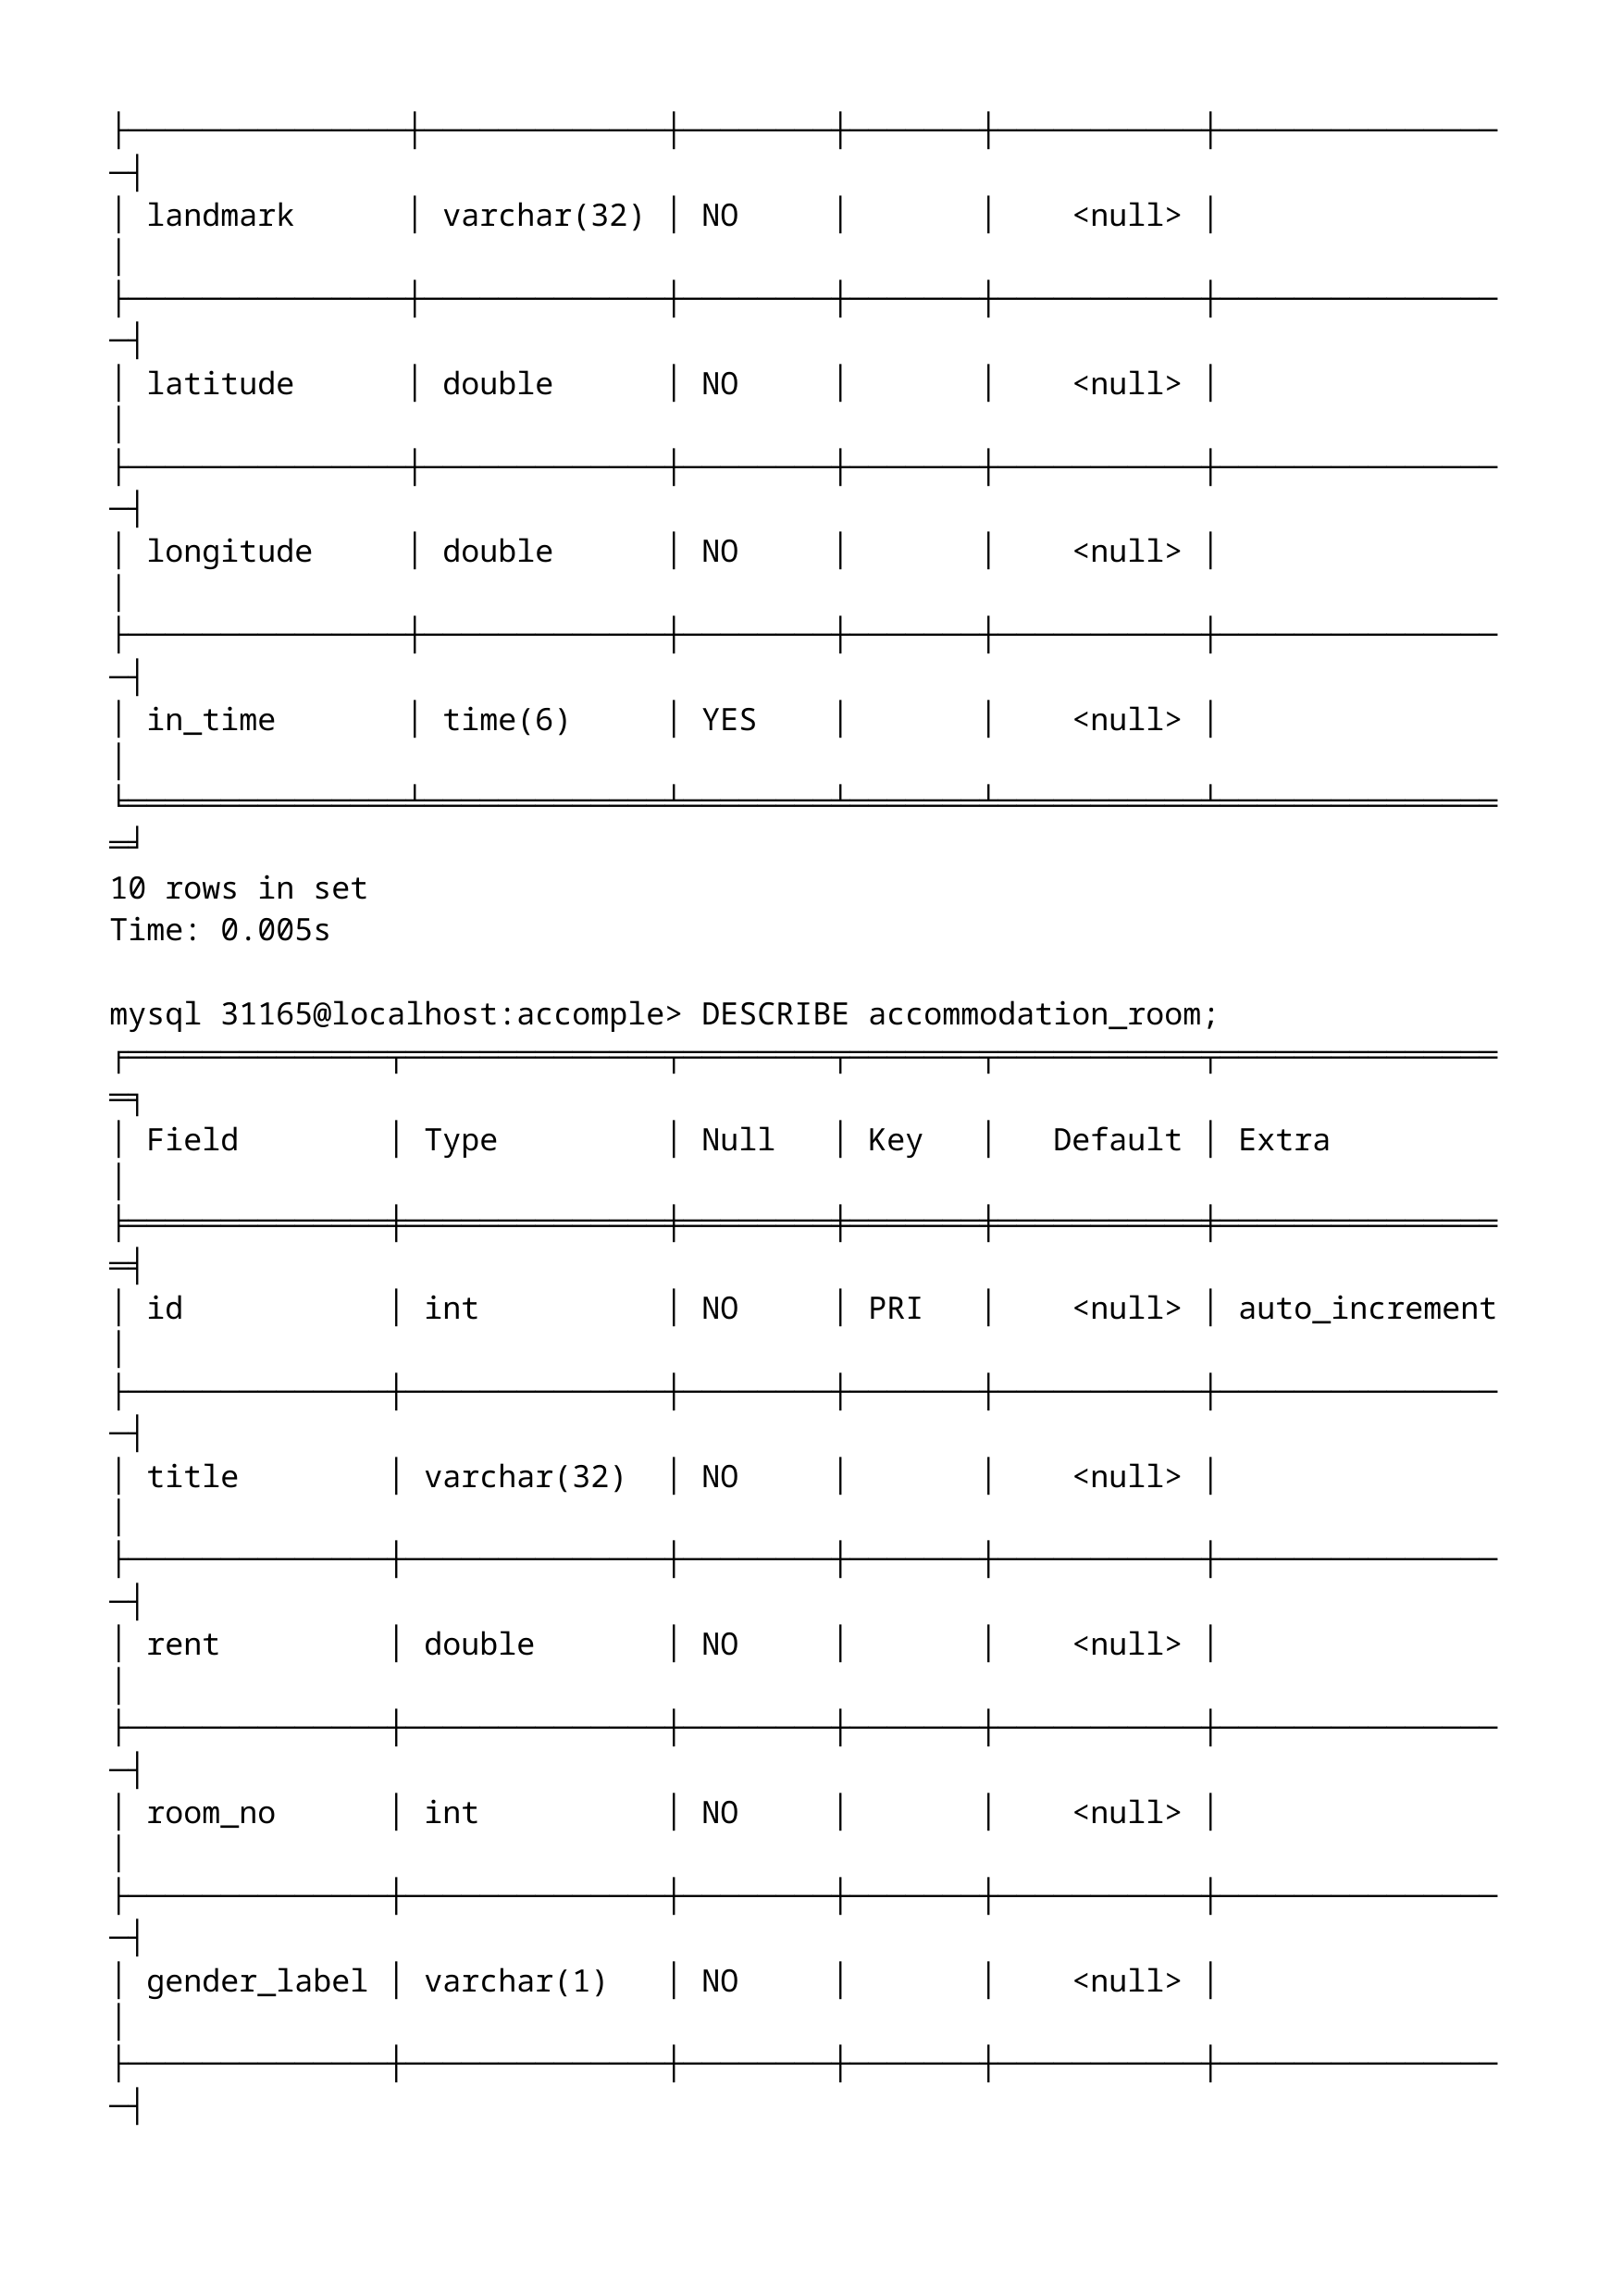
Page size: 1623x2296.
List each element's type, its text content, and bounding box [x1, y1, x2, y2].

text ╞══════════════╪══════════════╪════════╪═══════╪═══════════╪════════════════╡ [109, 1202, 1514, 1286]
text │ gender_label │ varchar(1) │ NO │ │ <null> │ │ [109, 1958, 1514, 2042]
text ├──────────────┼──────────────┼────────┼───────┼───────────┼────────────────┤ [109, 1538, 1514, 1622]
text ├───────────────┼─────────────┼────────┼───────┼───────────┼────────────────┤ [109, 278, 1514, 362]
text mysql 31165@localhost:accomple> DESCRIBE accommodation_room; [109, 992, 1514, 1034]
text │ room_no │ int │ NO │ │ <null> │ │ [109, 1791, 1514, 1875]
text │ latitude │ double │ NO │ │ <null> │ │ [109, 362, 1514, 445]
text │ in_time │ time(6) │ YES │ │ <null> │ │ [109, 698, 1514, 782]
text ╘═══════════════╧═════════════╧════════╧═══════╧═══════════╧════════════════╛ [109, 782, 1514, 866]
text ├───────────────┼─────────────┼────────┼───────┼───────────┼────────────────┤ [109, 109, 1514, 193]
text ├───────────────┼─────────────┼────────┼───────┼───────────┼────────────────┤ [109, 445, 1514, 529]
text ├──────────────┼──────────────┼────────┼───────┼───────────┼────────────────┤ [109, 1875, 1514, 1958]
text Time: 0.005s [109, 908, 1514, 949]
text ├──────────────┼──────────────┼────────┼───────┼───────────┼────────────────┤ [109, 1371, 1514, 1454]
text 10 rows in set [109, 866, 1514, 908]
text │ longitude │ double │ NO │ │ <null> │ │ [109, 529, 1514, 614]
text │ id │ int │ NO │ PRI │ <null> │ auto_increment │ [109, 1286, 1514, 1371]
text │ Field │ Type │ Null │ Key │ Default │ Extra │ [109, 1118, 1514, 1202]
text │ title │ varchar(32) │ NO │ │ <null> │ │ [109, 1454, 1514, 1538]
text │ rent │ double │ NO │ │ <null> │ │ [109, 1622, 1514, 1706]
text ├───────────────┼─────────────┼────────┼───────┼───────────┼────────────────┤ [109, 614, 1514, 698]
text │ landmark │ varchar(32) │ NO │ │ <null> │ │ [109, 193, 1514, 278]
text ├──────────────┼──────────────┼────────┼───────┼───────────┼────────────────┤ [109, 1706, 1514, 1791]
text ╒══════════════╤══════════════╤════════╤═══════╤═══════════╤════════════════╕ [109, 1034, 1514, 1118]
text ├──────────────┼──────────────┼────────┼───────┼───────────┼────────────────┤ [109, 2042, 1514, 2127]
